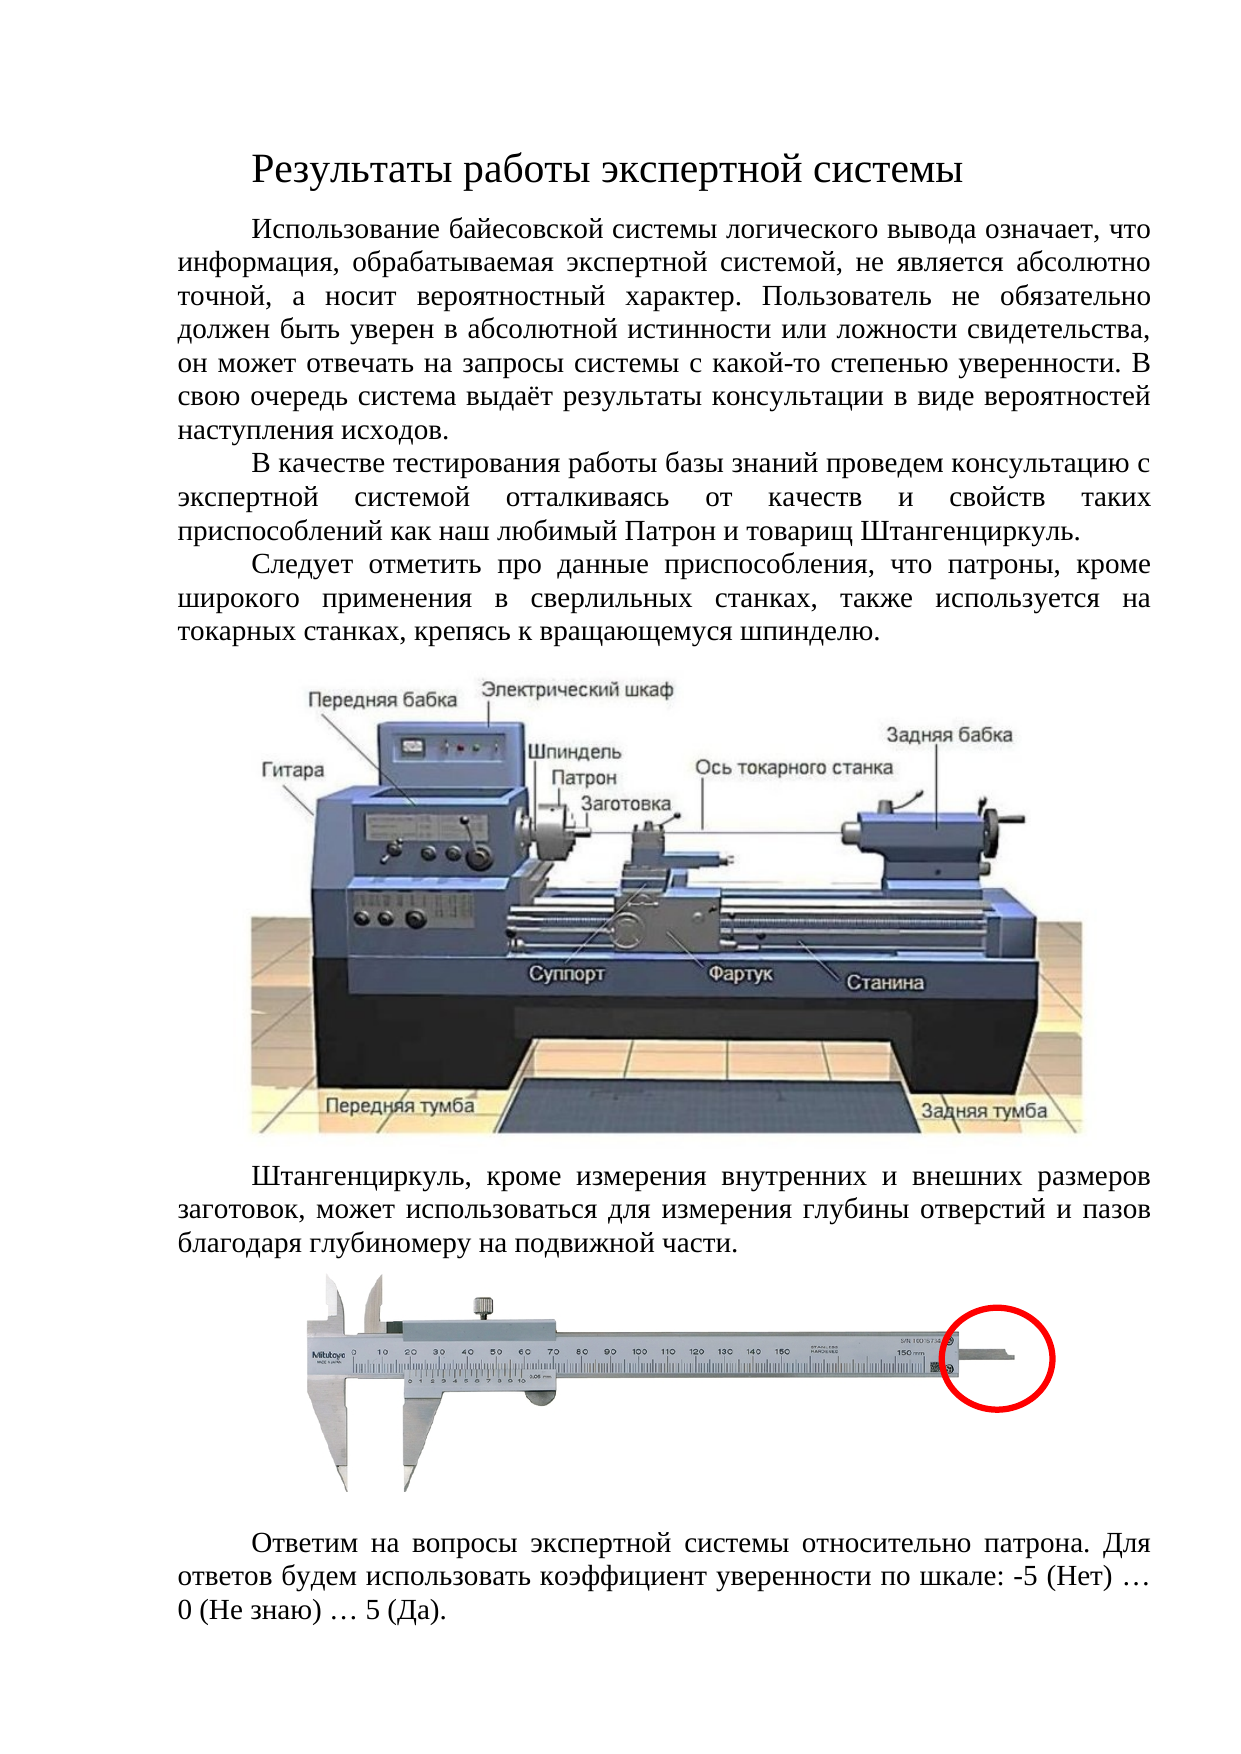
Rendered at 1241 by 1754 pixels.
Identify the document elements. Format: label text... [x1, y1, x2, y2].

text Использование байесовской системы логического вывода означает, что информация, обрабатываемая экспертной системой, не является абсолютно точной, а носит вероятностный характер. Пользователь не обязательно должен быть уверен в абсолютной истинности или ложности свидетельства, он может отвечать на запросы системы с какой-то степенью уверенности. В свою очередь система выдаёт результаты консультации в виде вероятностей наступления исходов. [177, 211, 1152, 446]
text Штангенциркуль, кроме измерения внутренних и внешних размеров заготовок, может использоваться для измерения глубины отверстий и пазов благодаря глубиномеру на подвижной части. [177, 647, 1152, 1258]
text Следует отметить про данные приспособления, что патроны, кроме широкого применения в сверлильных станках, также используется на токарных станках, крепясь к вращающемуся шпинделю. [177, 546, 1152, 647]
subtitle Результаты работы экспертной системы [177, 143, 1152, 191]
text Ответим на вопросы экспертной системы относительно патрона. Для ответов будем использовать коэффициент уверенности по шкале: -5 (Нет) … 0 (Не знаю) … 5 (Да). [177, 1525, 1152, 1625]
picture [945, 1311, 1016, 1406]
picture [230, 664, 1099, 1158]
text В качестве тестирования работы базы знаний проведем консультацию с экспертной системой отталкиваясь от качеств и свойств таких приспособлений как наш любимый Патрон и товарищ Штангенциркуль. [177, 446, 1152, 546]
picture [305, 1271, 1016, 1492]
